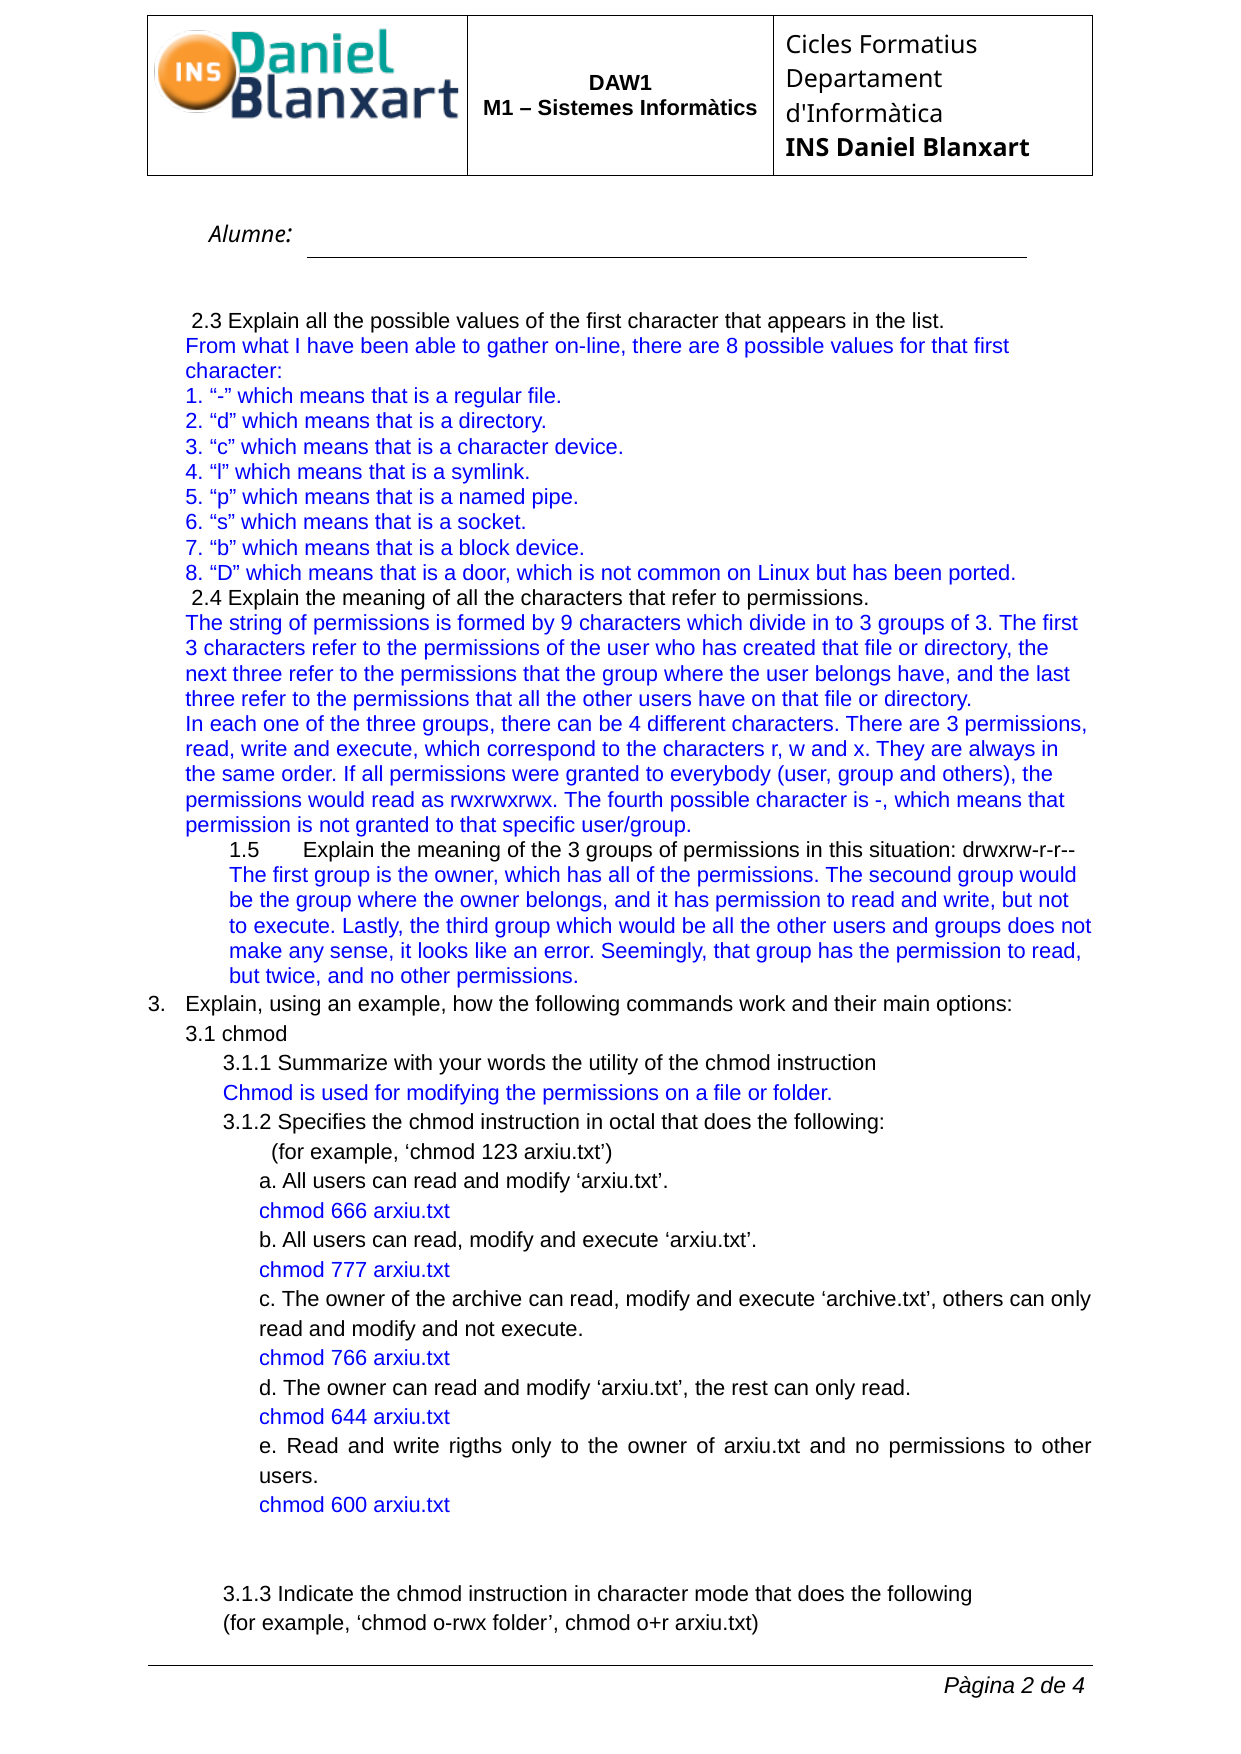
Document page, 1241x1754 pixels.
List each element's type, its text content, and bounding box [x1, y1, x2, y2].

text chmod 666 arxiu.txt [259, 1194, 1093, 1224]
list Explain the meaning of the 3 groups of permissions in this situation: drwxrw-r-r-- [229, 837, 1093, 862]
text Chmod is used for modifying the permissions on a file or folder. [185, 1077, 1093, 1106]
text chmod 777 arxiu.txt [259, 1253, 1093, 1283]
list The first group is the owner, which has all of the permissions. The secound group would be the group where the owner belongs, and it has permission to read and write, but not to execute. Lastly, the third group which would be all the other users and groups does not make any sense, it looks like an error. Seemingly, that group has the permission to read, but twice, and no other permissions. [229, 862, 1093, 988]
text 3.1.3 Indicate the chmod instruction in character mode that does the following [185, 1578, 1093, 1607]
list Explain, using an example, how the following commands work and their main options: [148, 988, 1093, 1018]
text (for example, ‘chmod 123 arxiu.txt’) [185, 1136, 1093, 1165]
picture [151, 27, 463, 121]
list 8. “D” which means that is a door, which is not common on Linux but has been ported. [185, 559, 1093, 585]
list 2.4 Explain the meaning of all the characters that refer to permissions. [185, 585, 1093, 610]
list 1. “-” which means that is a regular file. [185, 383, 1093, 408]
text a. All users can read and modify ‘arxiu.txt’. [259, 1165, 1093, 1194]
text d. The owner can read and modify ‘arxiu.txt’, the rest can only read. [259, 1371, 1093, 1401]
text e. Read and write rigths only to the owner of arxiu.txt and no permissions to other users. [259, 1430, 1093, 1489]
text b. All users can read, modify and execute ‘arxiu.txt’. [259, 1224, 1093, 1253]
list 2. “d” which means that is a directory. [185, 408, 1093, 433]
text 3.1.2 Specifies the chmod instruction in octal that does the following: [185, 1106, 1093, 1136]
list The string of permissions is formed by 9 characters which divide in to 3 groups of 3. The first 3 characters refer to the permissions of the user who has created that file or directory, the next three refer to the permissions that the group where the user belongs have, and the last three refer to the permissions that all the other users have on that file or directory. [185, 610, 1093, 711]
list 7. “b” which means that is a block device. [185, 534, 1093, 559]
list 6. “s” which means that is a socket. [185, 509, 1093, 534]
text 3.1 chmod [185, 1018, 1093, 1047]
list In each one of the three groups, there can be 4 different characters. There are 3 permissions, read, write and execute, which correspond to the characters r, w and x. They are always in the same order. If all permissions were granted to everybody (user, group and others), the permissions would read as rwxrwxrwx. The fourth possible character is -, which means that permission is not granted to that specific user/group. [185, 711, 1093, 837]
text chmod 600 arxiu.txt [259, 1489, 1093, 1519]
list From what I have been able to gather on-line, there are 8 possible values for that first character: [185, 333, 1093, 383]
list 2.3 Explain all the possible values of the first character that appears in the list. [185, 307, 1093, 333]
text chmod 766 arxiu.txt [259, 1342, 1093, 1371]
list 4. “l” which means that is a symlink. [185, 459, 1093, 484]
text 3.1.1 Summarize with your words the utility of the chmod instruction [185, 1047, 1093, 1077]
list 3. “c” which means that is a character device. [185, 433, 1093, 459]
list 5. “p” which means that is a named pipe. [185, 484, 1093, 509]
text c. The owner of the archive can read, modify and execute ‘archive.txt’, others can only read and modify and not execute. [259, 1283, 1093, 1342]
text (for example, ‘chmod o-rwx folder’, chmod o+r arxiu.txt) [185, 1607, 1093, 1637]
text chmod 644 arxiu.txt [259, 1401, 1093, 1430]
